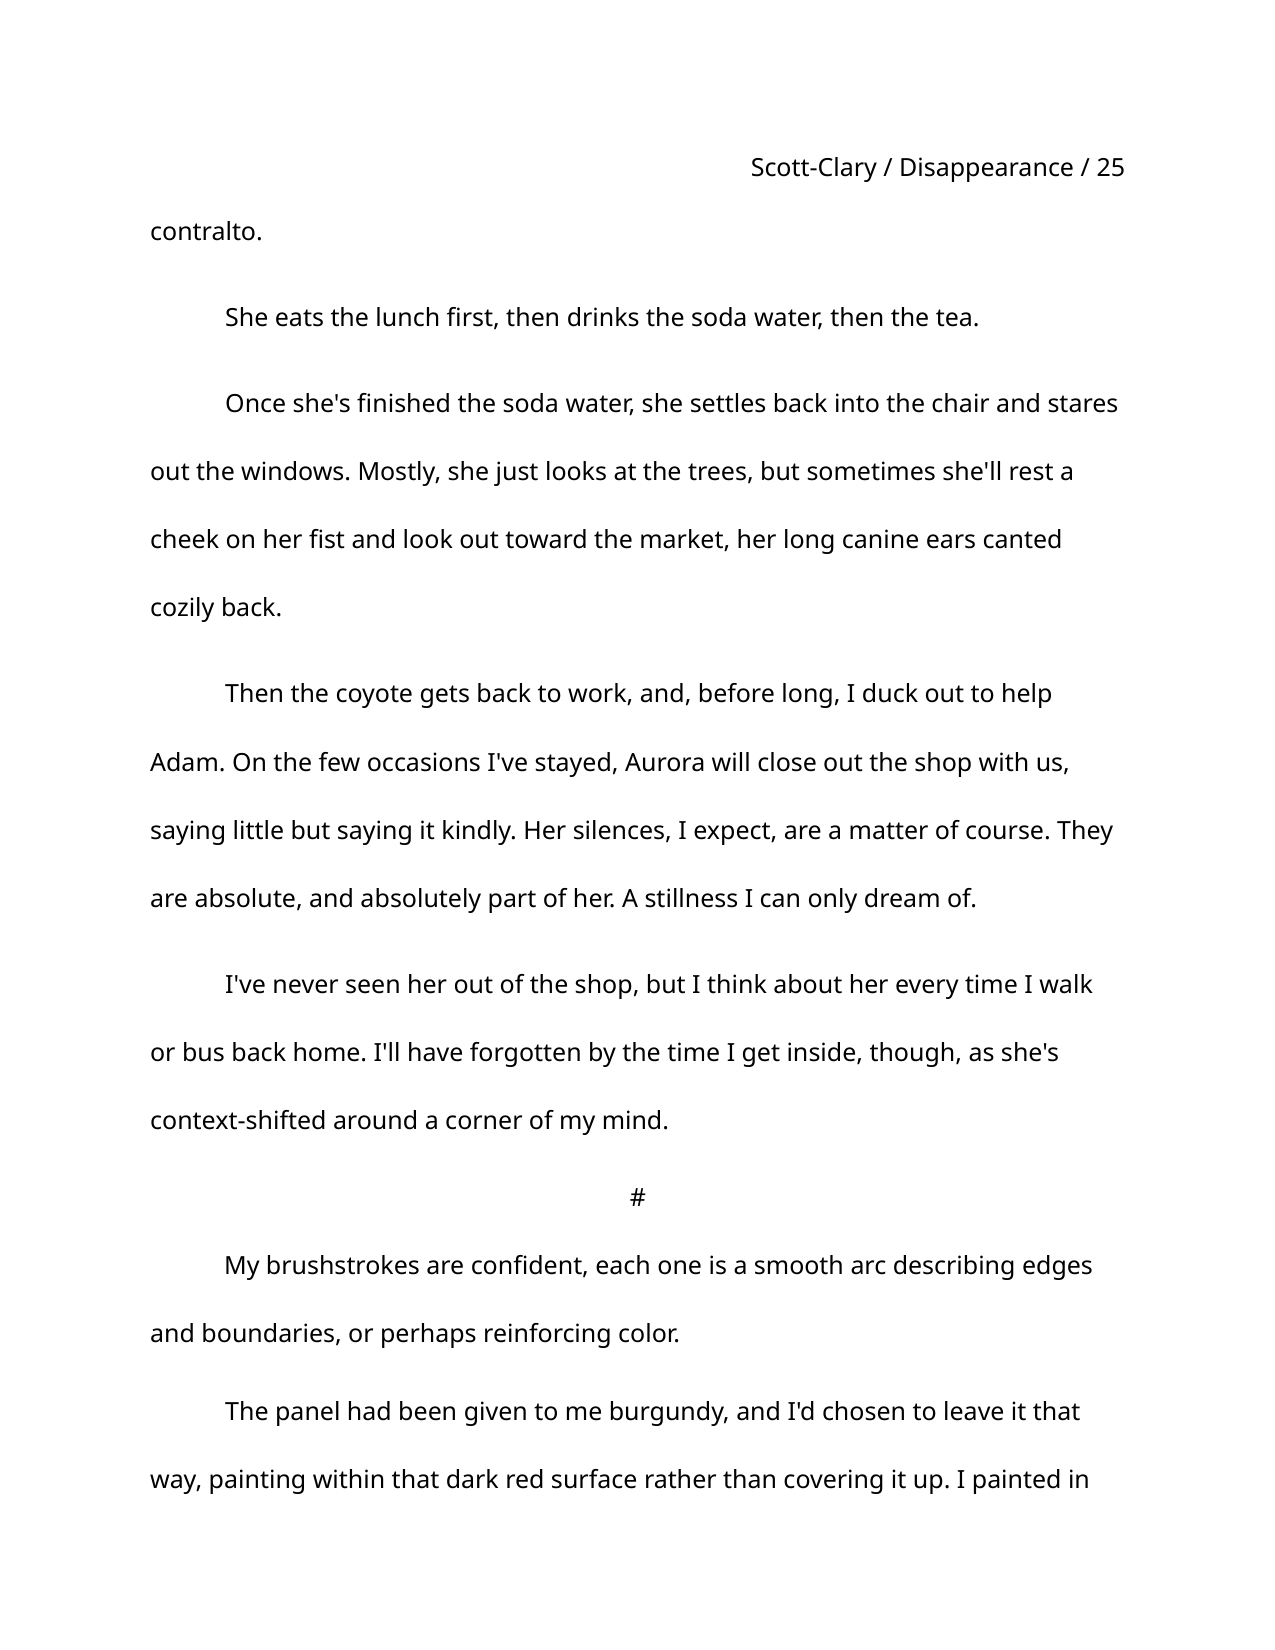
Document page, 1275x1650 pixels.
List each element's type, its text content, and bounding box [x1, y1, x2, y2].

text My brushstrokes are confident, each one is a smooth arc describing edges and boundaries, or perhaps reinforcing color. [150, 1248, 1125, 1350]
text She eats the lunch first, then drinks the soda water, then the tea. [150, 299, 1125, 334]
text # [150, 1180, 1125, 1214]
text Once she's finished the soda water, she settles back into the chair and stares out the windows. Mostly, she just looks at the trees, but sometimes she'll rest a cheek on her fist and look out toward the market, her long canine ears canted cozily back. [150, 386, 1125, 624]
text Then the coyote gets back to work, and, before long, I duck out to help Adam. On the few occasions I've stayed, Aurora will close out the shop with us, saying little but saying it kindly. Her silences, I expect, are a matter of course. They are absolute, and absolutely part of her. A stillness I can only dream of. [150, 676, 1125, 914]
text contralto. [150, 213, 1125, 248]
text The panel had been given to me burgundy, and I'd chosen to leave it that way, painting within that dark red surface rather than covering it up. I painted in [150, 1393, 1125, 1495]
text I've never seen her out of the shop, but I think about her every time I walk or bus back home. I'll have forgotten by the time I get inside, though, as she's context-shifted around a corner of my mind. [150, 966, 1125, 1137]
